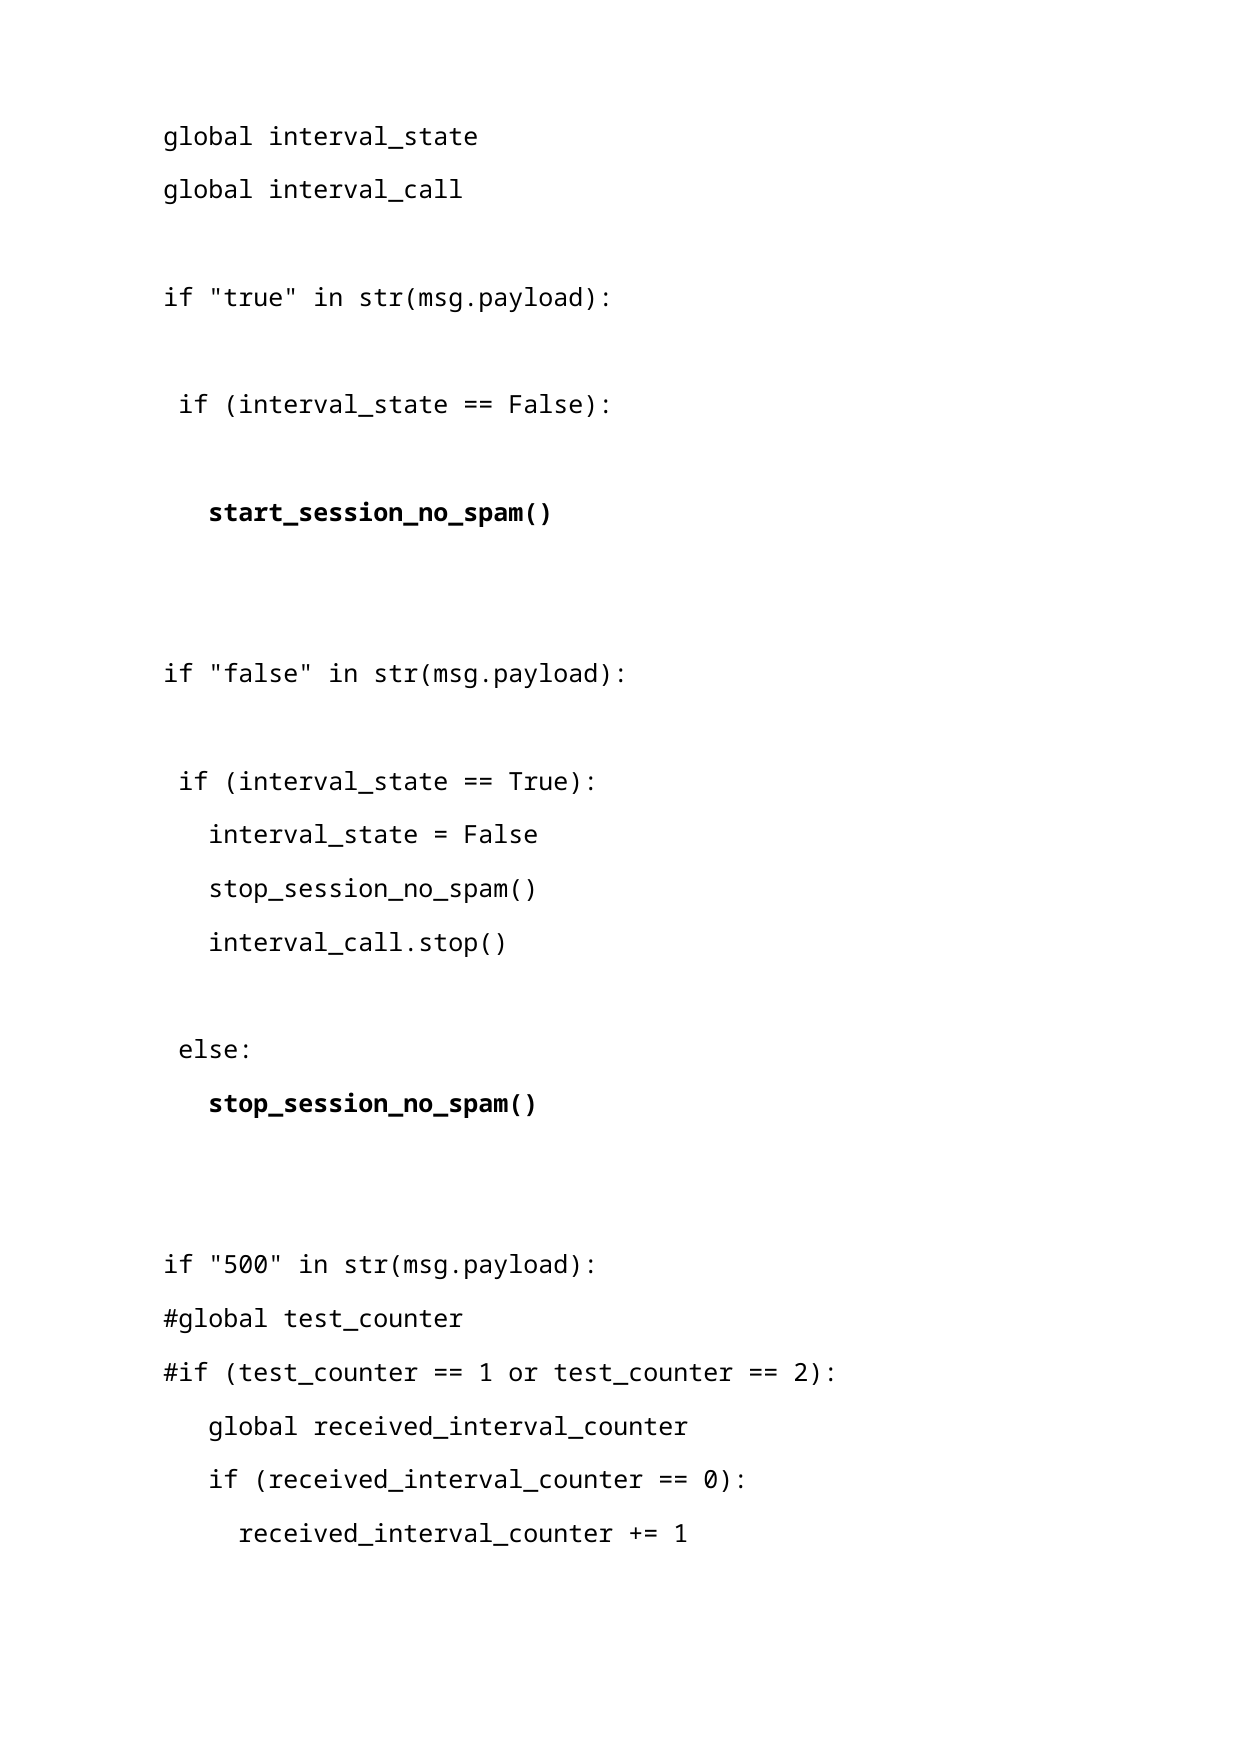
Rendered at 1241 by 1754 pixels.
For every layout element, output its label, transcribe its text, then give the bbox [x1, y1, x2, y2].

text received_interval_counter += 1 [118, 1516, 1122, 1550]
text stop_session_no_spam() [118, 1086, 1122, 1120]
text global interval_state [118, 118, 1122, 152]
text if "true" in str(msg.payload): [118, 279, 1122, 313]
text start_session_no_spam() [118, 494, 1122, 528]
text #if (test_counter == 1 or test_counter == 2): [118, 1354, 1122, 1388]
text if "500" in str(msg.payload): [118, 1247, 1122, 1281]
text #global test_counter [118, 1301, 1122, 1335]
text if (interval_state == False): [118, 387, 1122, 421]
text global interval_call [118, 172, 1122, 206]
text stop_session_no_spam() [118, 871, 1122, 905]
text global received_interval_counter [118, 1408, 1122, 1442]
text interval_call.stop() [118, 924, 1122, 958]
text else: [118, 1032, 1122, 1066]
text if "false" in str(msg.payload): [118, 656, 1122, 690]
text if (received_interval_counter == 0): [118, 1462, 1122, 1496]
text interval_state = False [118, 817, 1122, 851]
text if (interval_state == True): [118, 763, 1122, 797]
